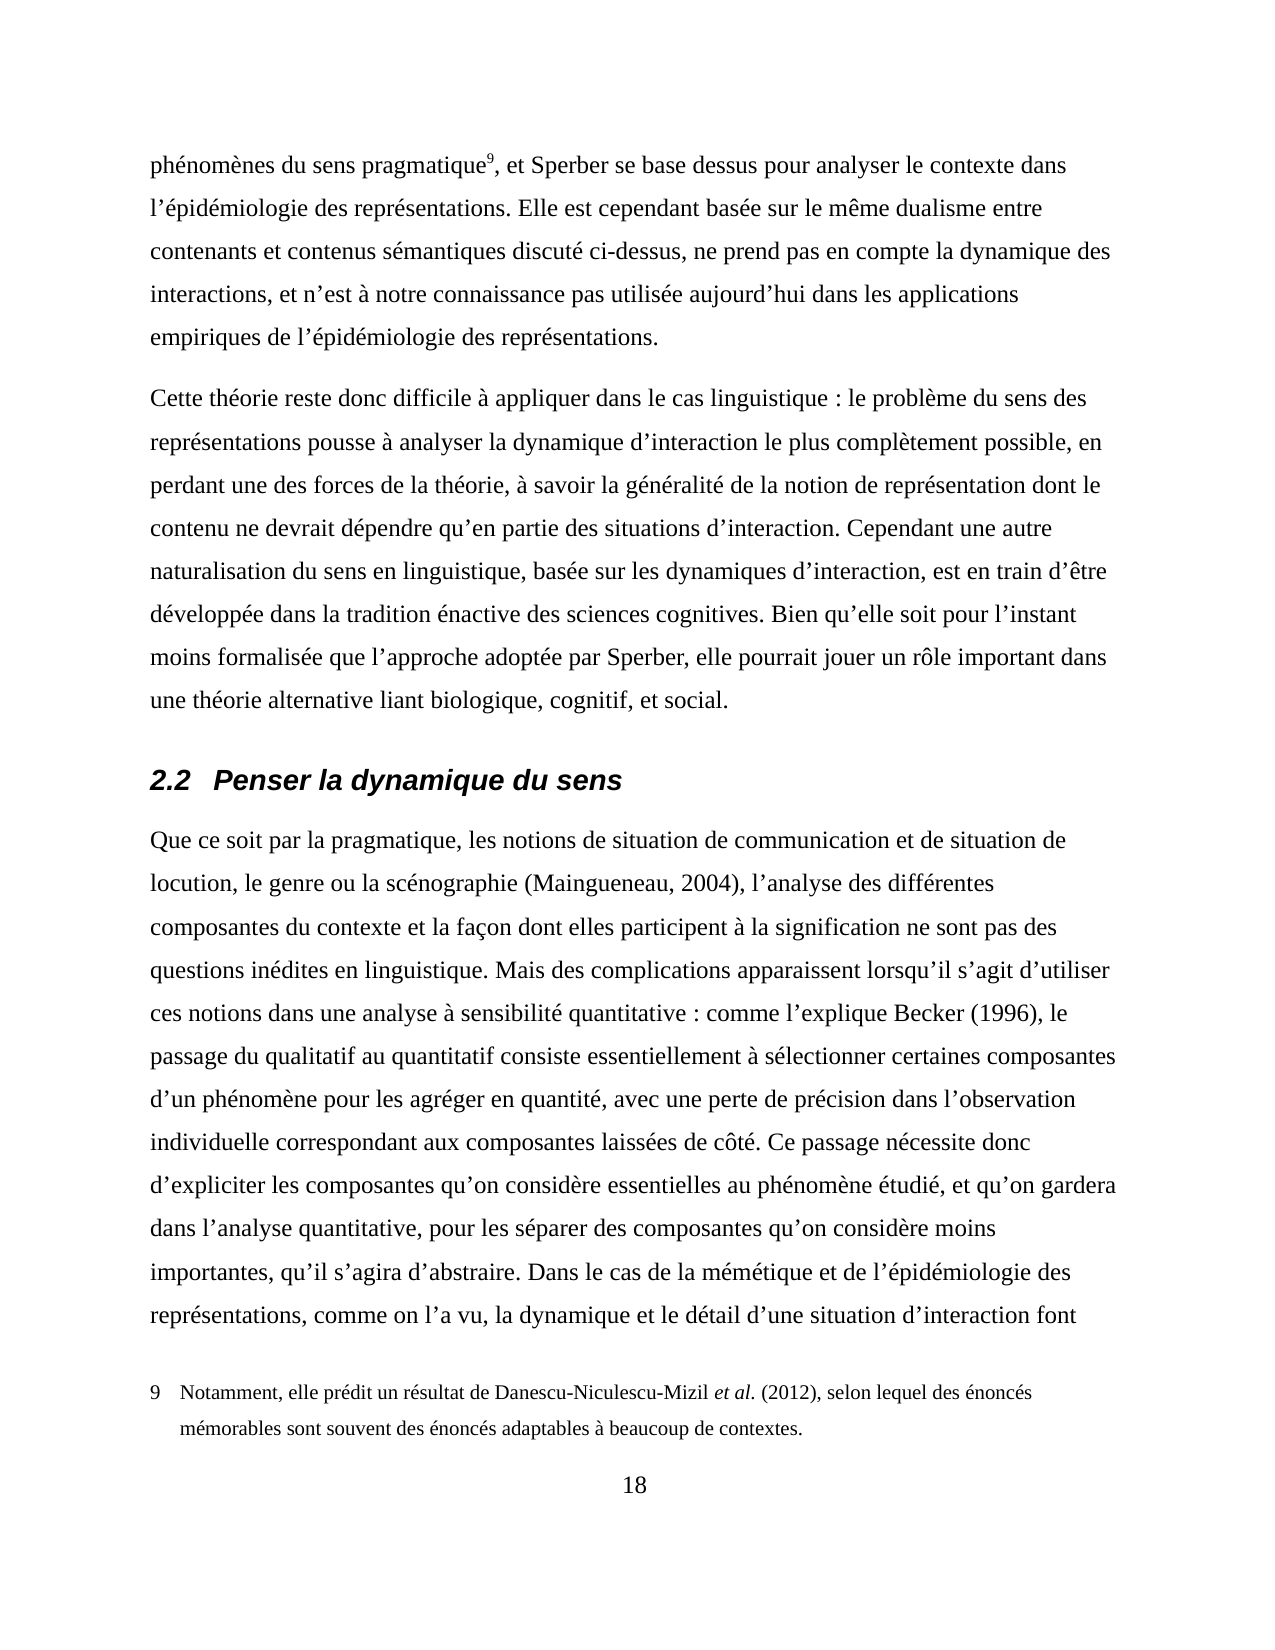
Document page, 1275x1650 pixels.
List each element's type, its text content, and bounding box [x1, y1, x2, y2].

subtitle Penser la dynamique du sens [150, 762, 1125, 796]
text Notamment, elle prédit un résultat de Danescu-Niculescu-Mizil et al. (2012), selon lequel des énoncés mémorables sont souvent des énoncés adaptables à beaucoup de contextes. [150, 1380, 1125, 1440]
text Cette théorie reste donc difficile à appliquer dans le cas linguistique : le problème du sens des représentations pousse à analyser la dynamique d’interaction le plus complètement possible, en perdant une des forces de la théorie, à savoir la généralité de la notion de représentation dont le contenu ne devrait dépendre qu’en partie des situations d’interaction. Cependant une autre naturalisation du sens en linguistique, basée sur les dynamiques d’interaction, est en train d’être développée dans la tradition énactive des sciences cognitives. Bien qu’elle soit pour l’instant moins formalisée que l’approche adoptée par Sperber, elle pourrait jouer un rôle important dans une théorie alternative liant biologique, cognitif, et social. [150, 383, 1125, 714]
text Que ce soit par la pragmatique, les notions de situation de communication et de situation de locution, le genre ou la scénographie (Maingueneau, 2004), l’analyse des différentes composantes du contexte et la façon dont elles participent à la signification ne sont pas des questions inédites en linguistique. Mais des complications apparaissent lorsqu’il s’agit d’utiliser ces notions dans une analyse à sensibilité quantitative : comme l’explique Becker (1996), le passage du qualitatif au quantitatif consiste essentiellement à sélectionner certaines composantes d’un phénomène pour les agréger en quantité, avec une perte de précision dans l’observation individuelle correspondant aux composantes laissées de côté. Ce passage nécessite donc d’expliciter les composantes qu’on considère essentielles au phénomène étudié, et qu’on gardera dans l’analyse quantitative, pour les séparer des composantes qu’on considère moins importantes, qu’il s’agira d’abstraire. Dans le cas de la mémétique et de l’épidémiologie des représentations, comme on l’a vu, la dynamique et le détail d’une situation d’interaction font [150, 825, 1125, 1328]
text phénomènes du sens pragmatique, et Sperber se base dessus pour analyser le contexte dans l’épidémiologie des représentations. Elle est cependant basée sur le même dualisme entre contenants et contenus sémantiques discuté ci-dessus, ne prend pas en compte la dynamique des interactions, et n’est à notre connaissance pas utilisée aujourd’hui dans les applications empiriques de l’épidémiologie des représentations. [150, 150, 1125, 351]
